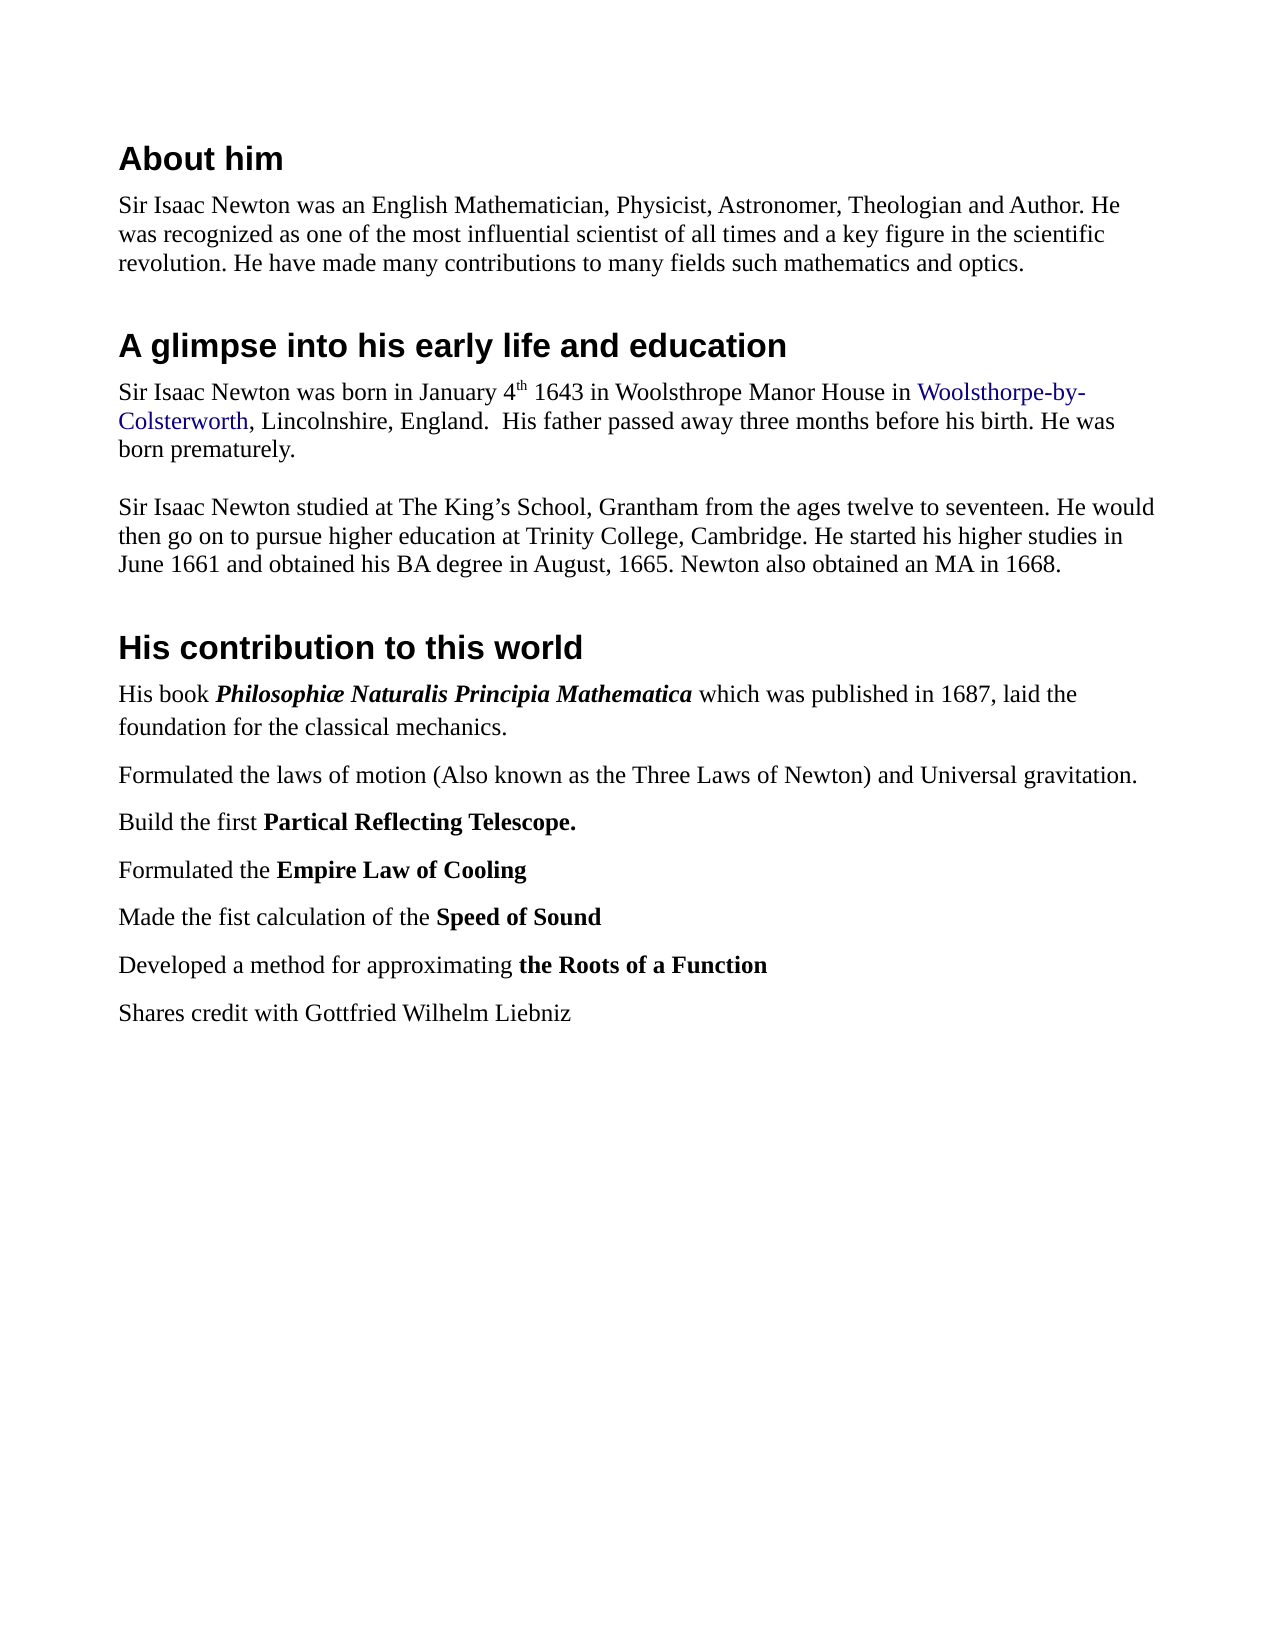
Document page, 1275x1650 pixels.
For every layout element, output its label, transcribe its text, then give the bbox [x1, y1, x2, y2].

subtitle A glimpse into his early life and education [118, 326, 1157, 364]
text Formulated the laws of motion (Also known as the Three Laws of Newton) and Universal gravitation. [118, 760, 1157, 788]
subtitle His contribution to this world [118, 628, 1157, 667]
text Sir Isaac Newton was an English Mathematician, Physicist, Astronomer, Theologian and Author. He was recognized as one of the most influential scientist of all times and a key figure in the scientific revolution. He have made many contributions to many fields such mathematics and optics. [118, 190, 1157, 276]
text His book Philosophiæ Naturalis Principia Mathematica which was published in 1687, laid the foundation for the classical mechanics. [118, 679, 1157, 741]
subtitle About him [118, 139, 1157, 178]
text Formulated the Empire Law of Cooling [118, 855, 1157, 884]
text Sir Isaac Newton studied at The King’s School, Grantham from the ages twelve to seventeen. He would then go on to pursue higher education at Trinity College, Cambridge. He started his higher studies in June 1661 and obtained his BA degree in August, 1665. Newton also obtained an MA in 1668. [118, 492, 1157, 578]
text Made the fist calculation of the Speed of Sound [118, 902, 1157, 931]
text Developed a method for approximating the Roots of a Function [118, 950, 1157, 979]
text Build the first Partical Reflecting Telescope. [118, 807, 1157, 836]
text Shares credit with Gottfried Wilhelm Liebniz [118, 998, 1157, 1026]
text Sir Isaac Newton was born in January 4th 1643 in Woolsthrope Manor House in Woolsthorpe-by-Colsterworth, Lincolnshire, England. His father passed away three months before his birth. He was born prematurely. [118, 377, 1157, 463]
